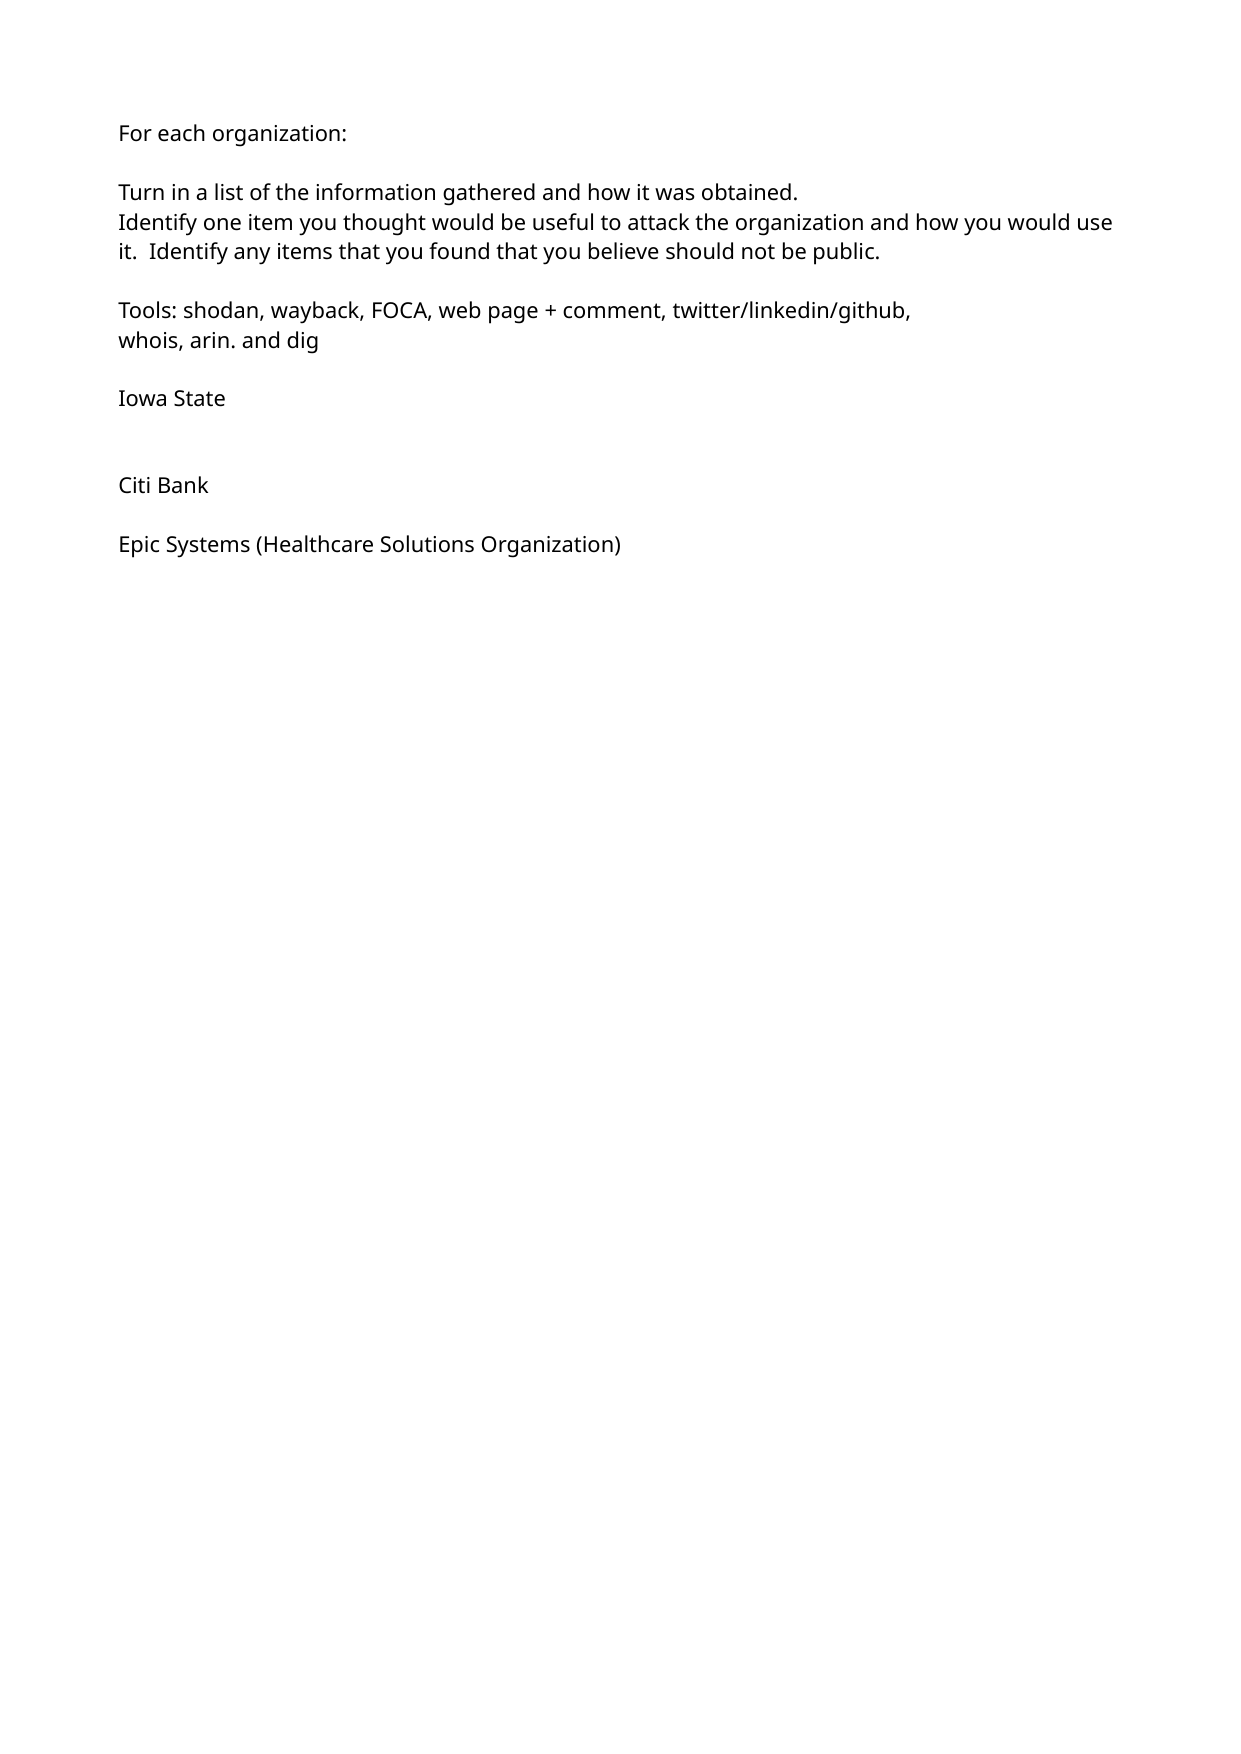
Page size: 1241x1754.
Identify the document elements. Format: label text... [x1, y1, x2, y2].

text Tools: shodan, wayback, FOCA, web page + comment, twitter/linkedin/github, [118, 295, 1122, 324]
text For each organization: Turn in a list of the information gathered and how it was obtained. Identify one item you thought would be useful to attack the organization and how you would use it. Identify any items that you found that you believe should not be public. [118, 118, 1122, 266]
text Epic Systems (Healthcare Solutions Organization) [118, 529, 1122, 559]
text whois, arin. and dig [118, 324, 1122, 354]
text Iowa State [118, 383, 1122, 413]
text Citi Bank [118, 470, 1122, 500]
